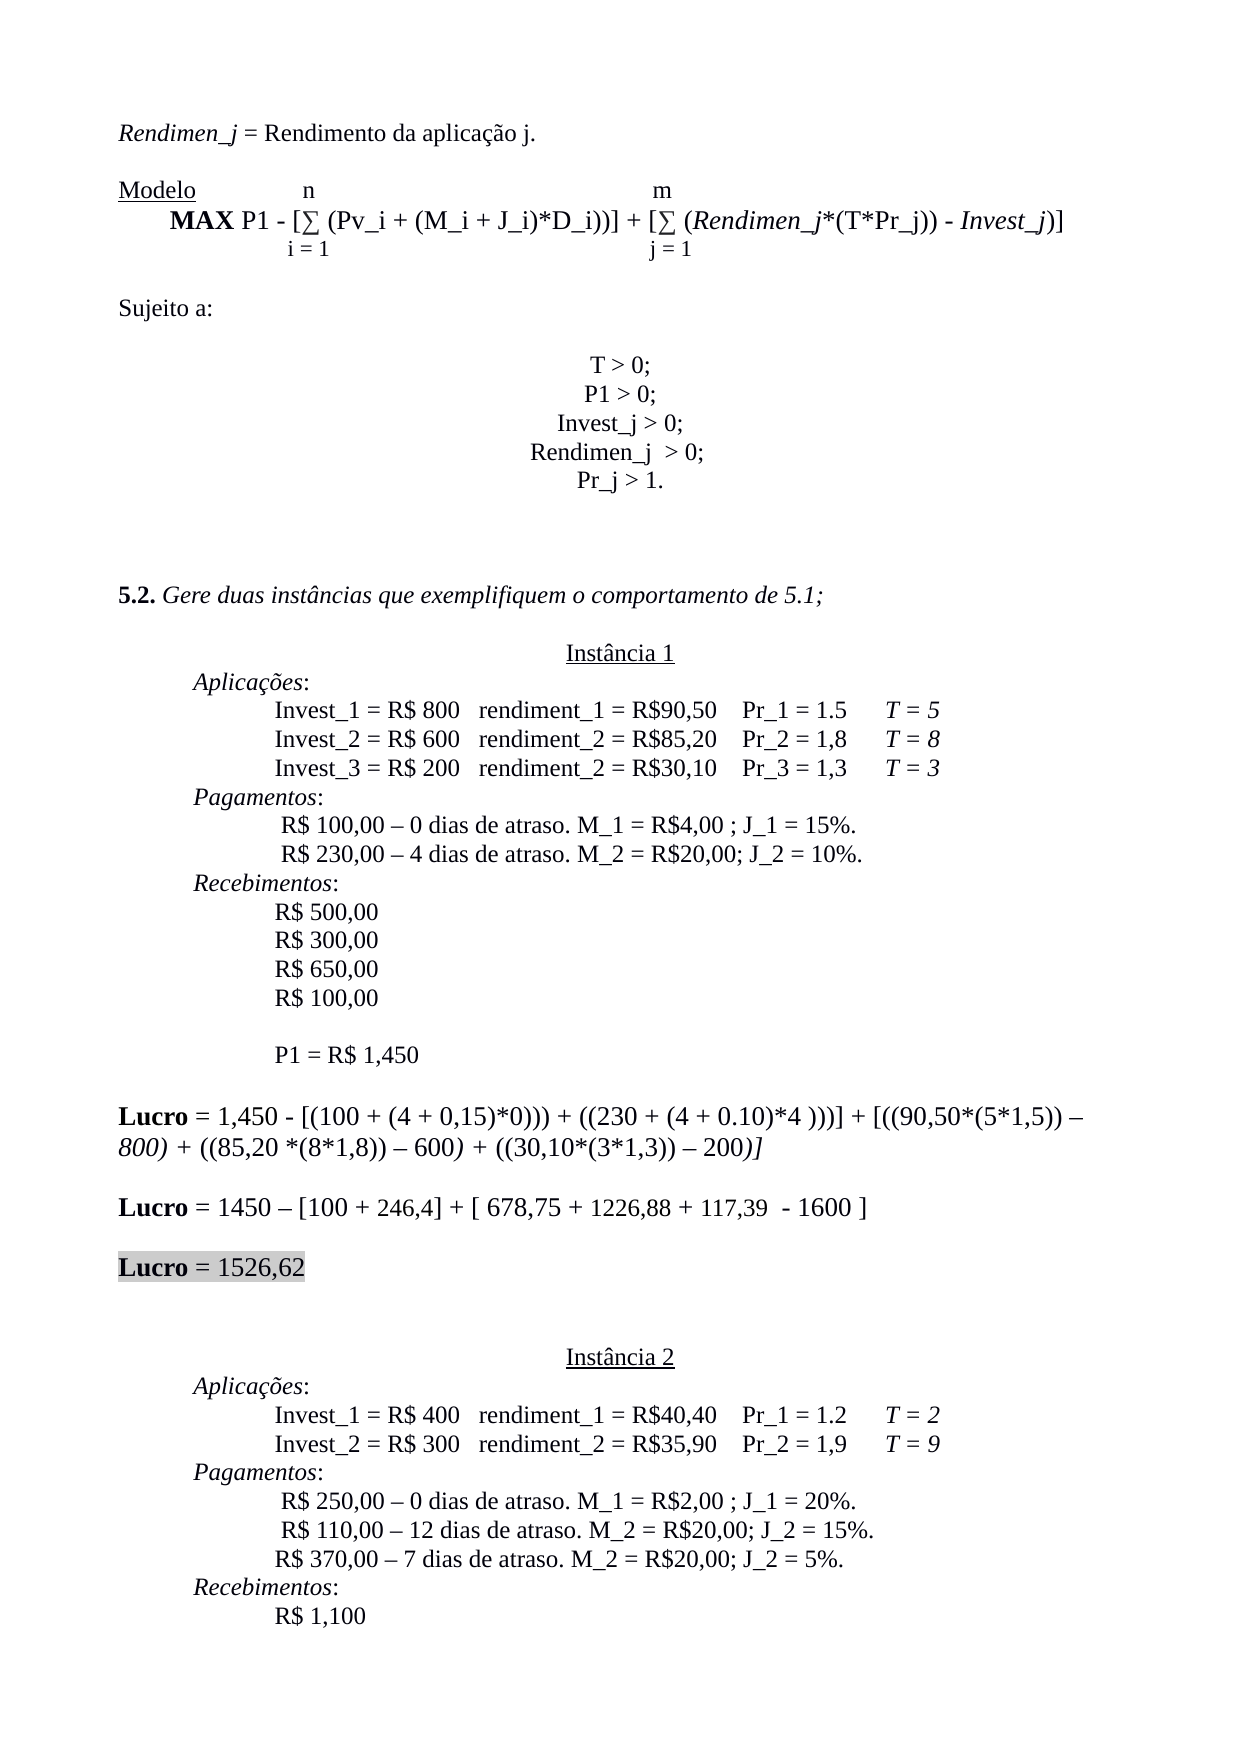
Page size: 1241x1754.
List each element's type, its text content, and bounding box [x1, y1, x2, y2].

text Aplicações: [118, 1371, 1122, 1400]
text Lucro = 1,450 - [(100 + (4 + 0,15)*0))) + ((230 + (4 + 0.10)*4 )))] + [((90,50*(5*1,5)) – 800) + ((85,20 *(8*1,8)) – 600) + ((30,10*(3*1,3)) – 200)] [118, 1100, 1122, 1163]
text Recebimentos: [118, 1572, 1122, 1601]
text Lucro = 1450 – [100 + 246,4] + [ 678,75 + 1226,88 + 117,39 - 1600 ] [118, 1191, 1122, 1223]
text MAX P1 - [∑ (Pv_i + (M_i + J_i)*D_i))] + [∑ (Rendimen_j*(T*Pr_j)) - Invest_j)] [118, 204, 1122, 236]
text R$ 370,00 – 7 dias de atraso. M_2 = R$20,00; J_2 = 5%. [118, 1544, 1122, 1572]
text Instância 1 [118, 638, 1122, 667]
text Pr_j > 1. [118, 466, 1122, 494]
text Lucro = 1526,62 [118, 1251, 1122, 1282]
text R$ 300,00 [118, 926, 1122, 954]
text Invest_2 = R$ 300 rendiment_2 = R$35,90 Pr_2 = 1,9 T = 9 [118, 1429, 1122, 1457]
text Pagamentos: [118, 1457, 1122, 1486]
text R$ 1,100 [118, 1601, 1122, 1630]
text 5.2. Gere duas instâncias que exemplifiquem o comportamento de 5.1; [118, 581, 1122, 609]
text R$ 100,00 [118, 983, 1122, 1012]
text R$ 250,00 – 0 dias de atraso. M_1 = R$2,00 ; J_1 = 20%. [118, 1486, 1122, 1515]
text Rendimen_j > 0; [118, 437, 1122, 466]
text Instância 2 [118, 1342, 1122, 1371]
text Recebimentos: [118, 868, 1122, 897]
text T > 0; [118, 351, 1122, 379]
text R$ 230,00 – 4 dias de atraso. M_2 = R$20,00; J_2 = 10%. [118, 839, 1122, 868]
text Modelo n m [118, 176, 1122, 204]
text i = 1 j = 1 [118, 236, 1122, 262]
text Rendimen_j = Rendimento da aplicação j. [118, 118, 1122, 147]
text Pagamentos: [118, 782, 1122, 811]
text Invest_1 = R$ 800 rendiment_1 = R$90,50 Pr_1 = 1.5 T = 5 [118, 696, 1122, 724]
text R$ 110,00 – 12 dias de atraso. M_2 = R$20,00; J_2 = 15%. [118, 1515, 1122, 1544]
text R$ 100,00 – 0 dias de atraso. M_1 = R$4,00 ; J_1 = 15%. [118, 811, 1122, 839]
text Aplicações: [118, 667, 1122, 696]
text P1 > 0; [118, 379, 1122, 408]
text Invest_1 = R$ 400 rendiment_1 = R$40,40 Pr_1 = 1.2 T = 2 [118, 1400, 1122, 1429]
text Invest_j > 0; [118, 408, 1122, 437]
text Invest_3 = R$ 200 rendiment_2 = R$30,10 Pr_3 = 1,3 T = 3 [118, 753, 1122, 782]
text Invest_2 = R$ 600 rendiment_2 = R$85,20 Pr_2 = 1,8 T = 8 [118, 724, 1122, 753]
text R$ 500,00 [118, 897, 1122, 926]
text P1 = R$ 1,450 [118, 1041, 1122, 1069]
text Sujeito a: [118, 293, 1122, 322]
text R$ 650,00 [118, 954, 1122, 983]
